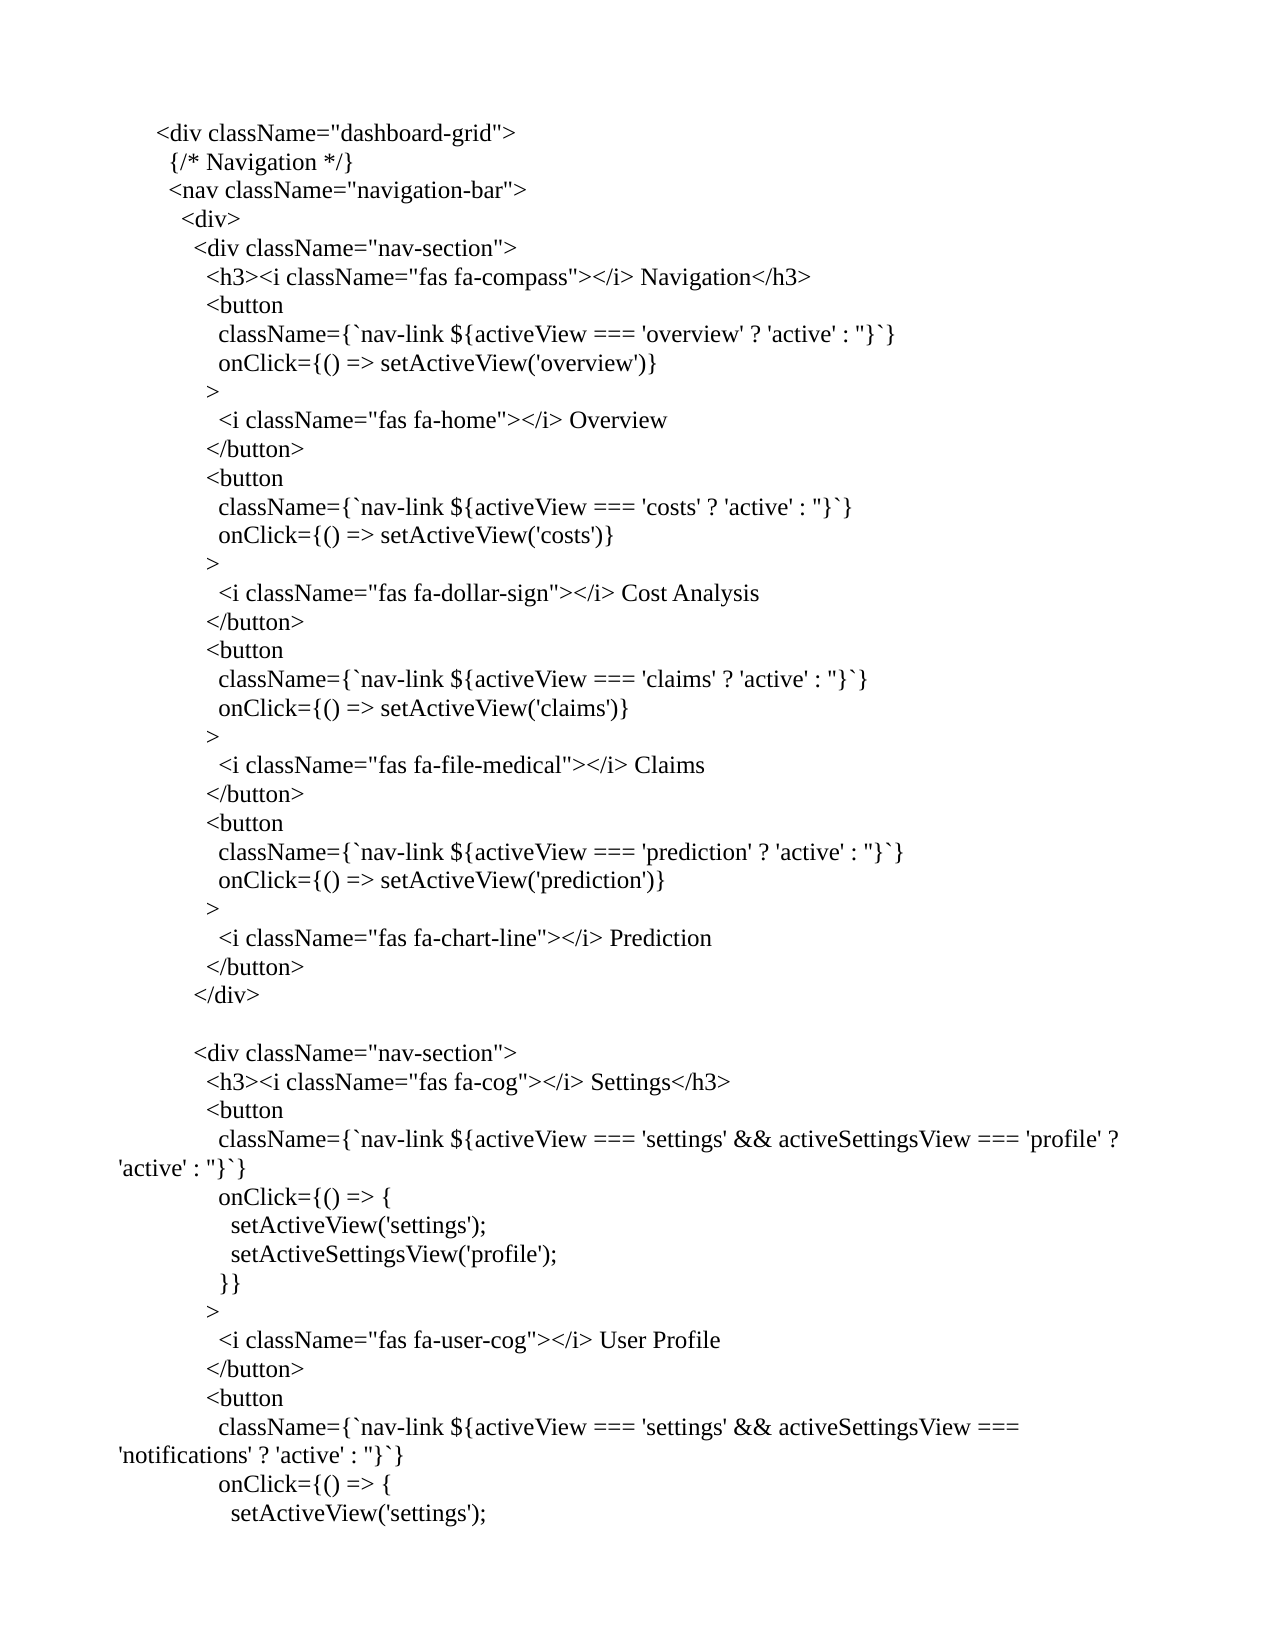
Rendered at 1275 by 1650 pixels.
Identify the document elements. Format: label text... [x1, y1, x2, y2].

text </button> [118, 434, 1157, 463]
text setActiveSettingsView('profile'); [118, 1239, 1157, 1268]
text > [118, 377, 1157, 406]
text <nav className="navigation-bar"> [118, 176, 1157, 204]
text <i className="fas fa-file-medical"></i> Claims [118, 751, 1157, 779]
text onClick={() => { [118, 1469, 1157, 1498]
text className={`nav-link ${activeView === 'settings' && activeSettingsView === 'profile' ? 'active' : ''}`} [118, 1124, 1157, 1182]
text </div> [118, 981, 1157, 1009]
text onClick={() => setActiveView('overview')} [118, 348, 1157, 377]
text <button [118, 463, 1157, 492]
text <button [118, 1096, 1157, 1124]
text className={`nav-link ${activeView === 'prediction' ? 'active' : ''}`} [118, 837, 1157, 866]
text className={`nav-link ${activeView === 'overview' ? 'active' : ''}`} [118, 319, 1157, 348]
text </button> [118, 952, 1157, 981]
text <button [118, 636, 1157, 664]
text > [118, 722, 1157, 751]
text {/* Navigation */} [118, 147, 1157, 176]
text <button [118, 291, 1157, 319]
text <div className="nav-section"> [118, 233, 1157, 262]
text <div className="dashboard-grid"> [118, 118, 1157, 147]
text > [118, 894, 1157, 923]
text onClick={() => setActiveView('prediction')} [118, 866, 1157, 894]
text <i className="fas fa-chart-line"></i> Prediction [118, 923, 1157, 952]
text className={`nav-link ${activeView === 'claims' ? 'active' : ''}`} [118, 664, 1157, 693]
text <i className="fas fa-home"></i> Overview [118, 406, 1157, 434]
text setActiveView('settings'); [118, 1211, 1157, 1239]
text > [118, 1297, 1157, 1326]
text className={`nav-link ${activeView === 'settings' && activeSettingsView === 'notifications' ? 'active' : ''}`} [118, 1412, 1157, 1469]
text onClick={() => setActiveView('claims')} [118, 693, 1157, 722]
text <div className="nav-section"> [118, 1038, 1157, 1067]
text > [118, 549, 1157, 578]
text <div> [118, 204, 1157, 233]
text </button> [118, 607, 1157, 636]
text <h3><i className="fas fa-compass"></i> Navigation</h3> [118, 262, 1157, 291]
text onClick={() => { [118, 1182, 1157, 1211]
text setActiveView('settings'); [118, 1498, 1157, 1527]
text </button> [118, 1354, 1157, 1383]
text onClick={() => setActiveView('costs')} [118, 521, 1157, 549]
text <i className="fas fa-user-cog"></i> User Profile [118, 1326, 1157, 1354]
text <i className="fas fa-dollar-sign"></i> Cost Analysis [118, 578, 1157, 607]
text <h3><i className="fas fa-cog"></i> Settings</h3> [118, 1067, 1157, 1096]
text <button [118, 1383, 1157, 1412]
text }} [118, 1268, 1157, 1297]
text <button [118, 808, 1157, 837]
text </button> [118, 779, 1157, 808]
text className={`nav-link ${activeView === 'costs' ? 'active' : ''}`} [118, 492, 1157, 521]
